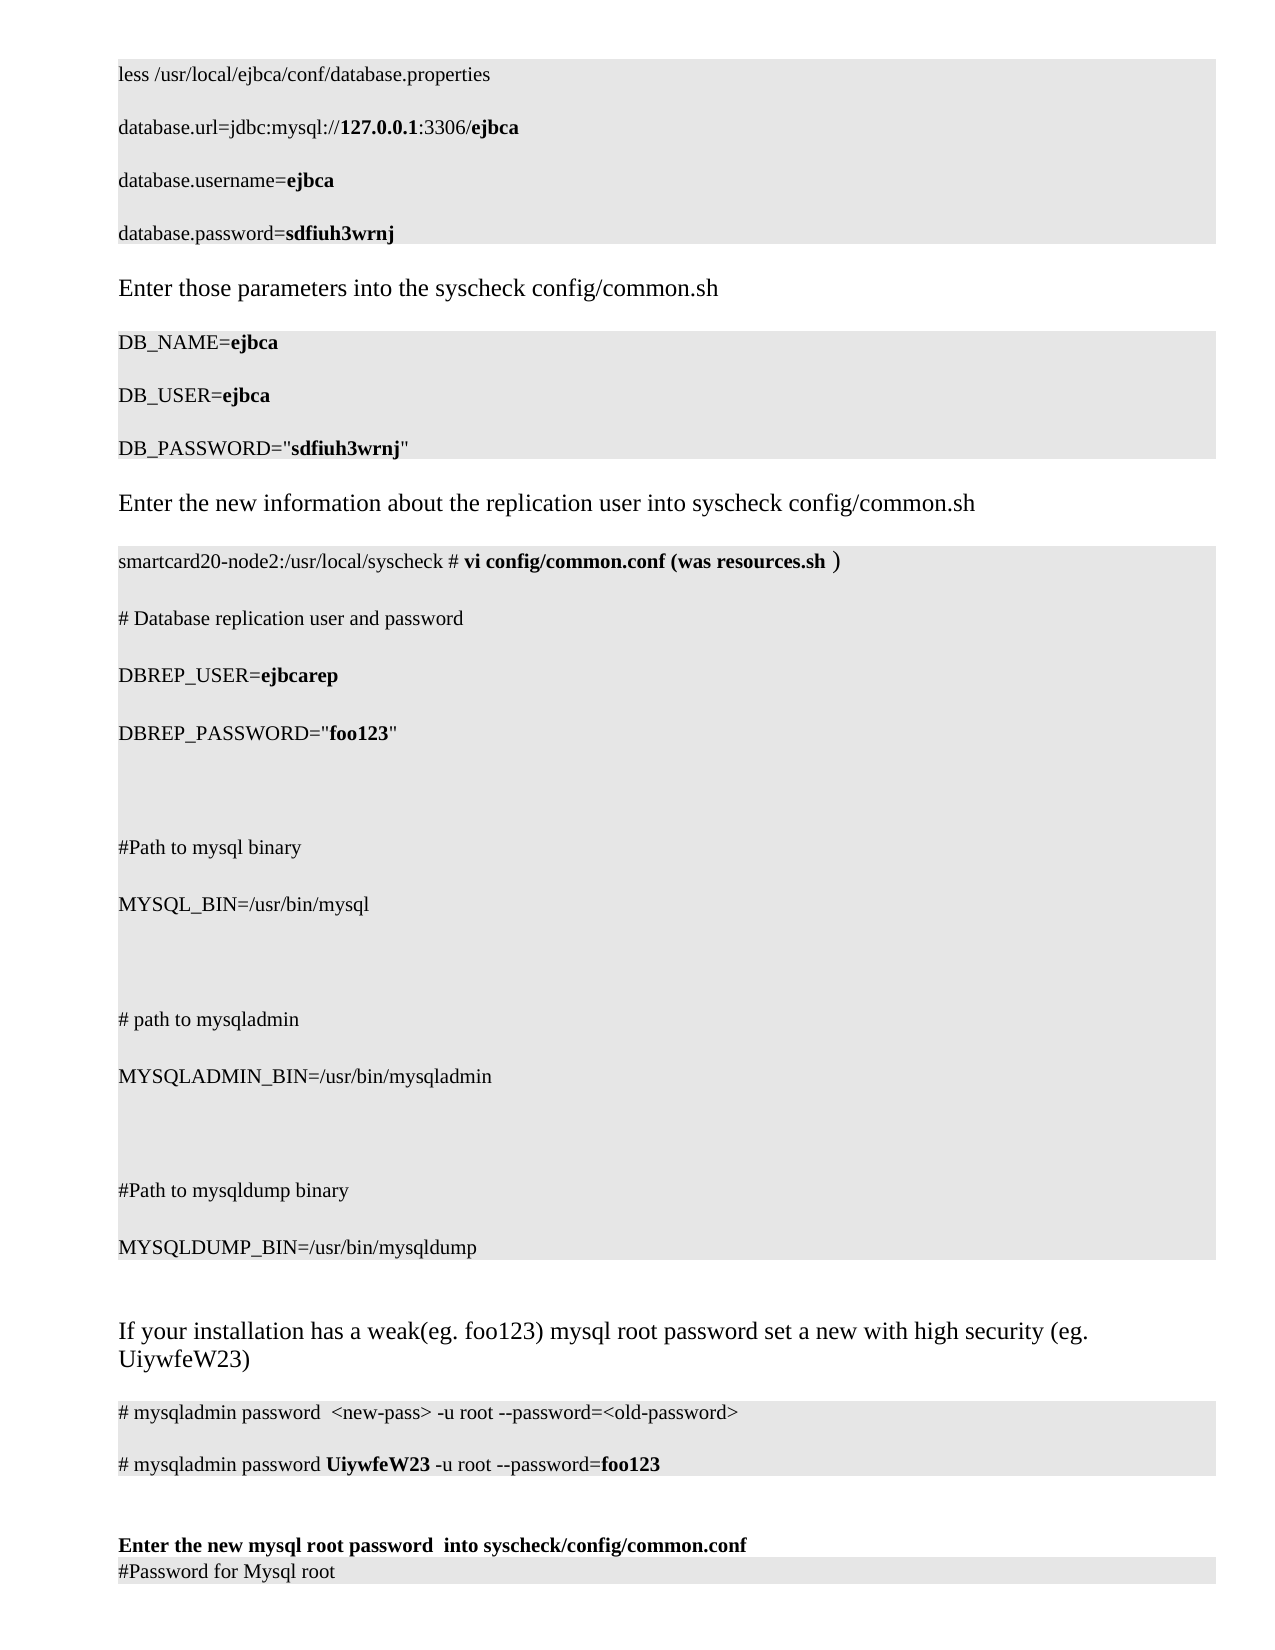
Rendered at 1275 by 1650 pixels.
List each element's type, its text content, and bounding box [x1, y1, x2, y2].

text Enter the new mysql root password into syscheck/config/common.conf [118, 1533, 1216, 1557]
text less /usr/local/ejbca/conf/database.properties [118, 59, 1216, 87]
text #Path to mysql binary [118, 832, 1216, 860]
text smartcard20-node2:/usr/local/syscheck # vi config/common.conf (was resources.sh ) [118, 546, 1216, 574]
text Enter those parameters into the syscheck config/common.sh [118, 274, 1216, 302]
text # path to mysqladmin [118, 1004, 1216, 1031]
text DB_NAME=ejbca [118, 331, 1216, 354]
text DB_USER=ejbca [118, 384, 1216, 407]
text DB_PASSWORD="sdfiuh3wrnj" [118, 436, 1216, 459]
text DBREP_USER=ejbcarep [118, 661, 1216, 688]
text # mysqladmin password <new-pass> -u root --password=<old-password> [118, 1401, 1216, 1424]
text MYSQLDUMP_BIN=/usr/bin/mysqldump [118, 1232, 1216, 1260]
text If your installation has a weak(eg. foo123) mysql root password set a new with high security (eg. UiywfeW23) [118, 1317, 1216, 1373]
text # Database replication user and password [118, 603, 1216, 631]
text MYSQLADMIN_BIN=/usr/bin/mysqladmin [118, 1061, 1216, 1089]
text Enter the new information about the replication user into syscheck config/common.sh [118, 489, 1216, 517]
text # mysqladmin password UiywfeW23 -u root --password=foo123 [118, 1453, 1216, 1476]
text database.password=sdfiuh3wrnj [118, 221, 1216, 244]
text database.username=ejbca [118, 169, 1216, 192]
text #Password for Mysql root [118, 1557, 1216, 1584]
text DBREP_PASSWORD="foo123" [118, 718, 1216, 746]
text database.url=jdbc:mysql://127.0.0.1:3306/ejbca [118, 116, 1216, 139]
text MYSQL_BIN=/usr/bin/mysql [118, 889, 1216, 917]
text #Path to mysqldump binary [118, 1175, 1216, 1203]
